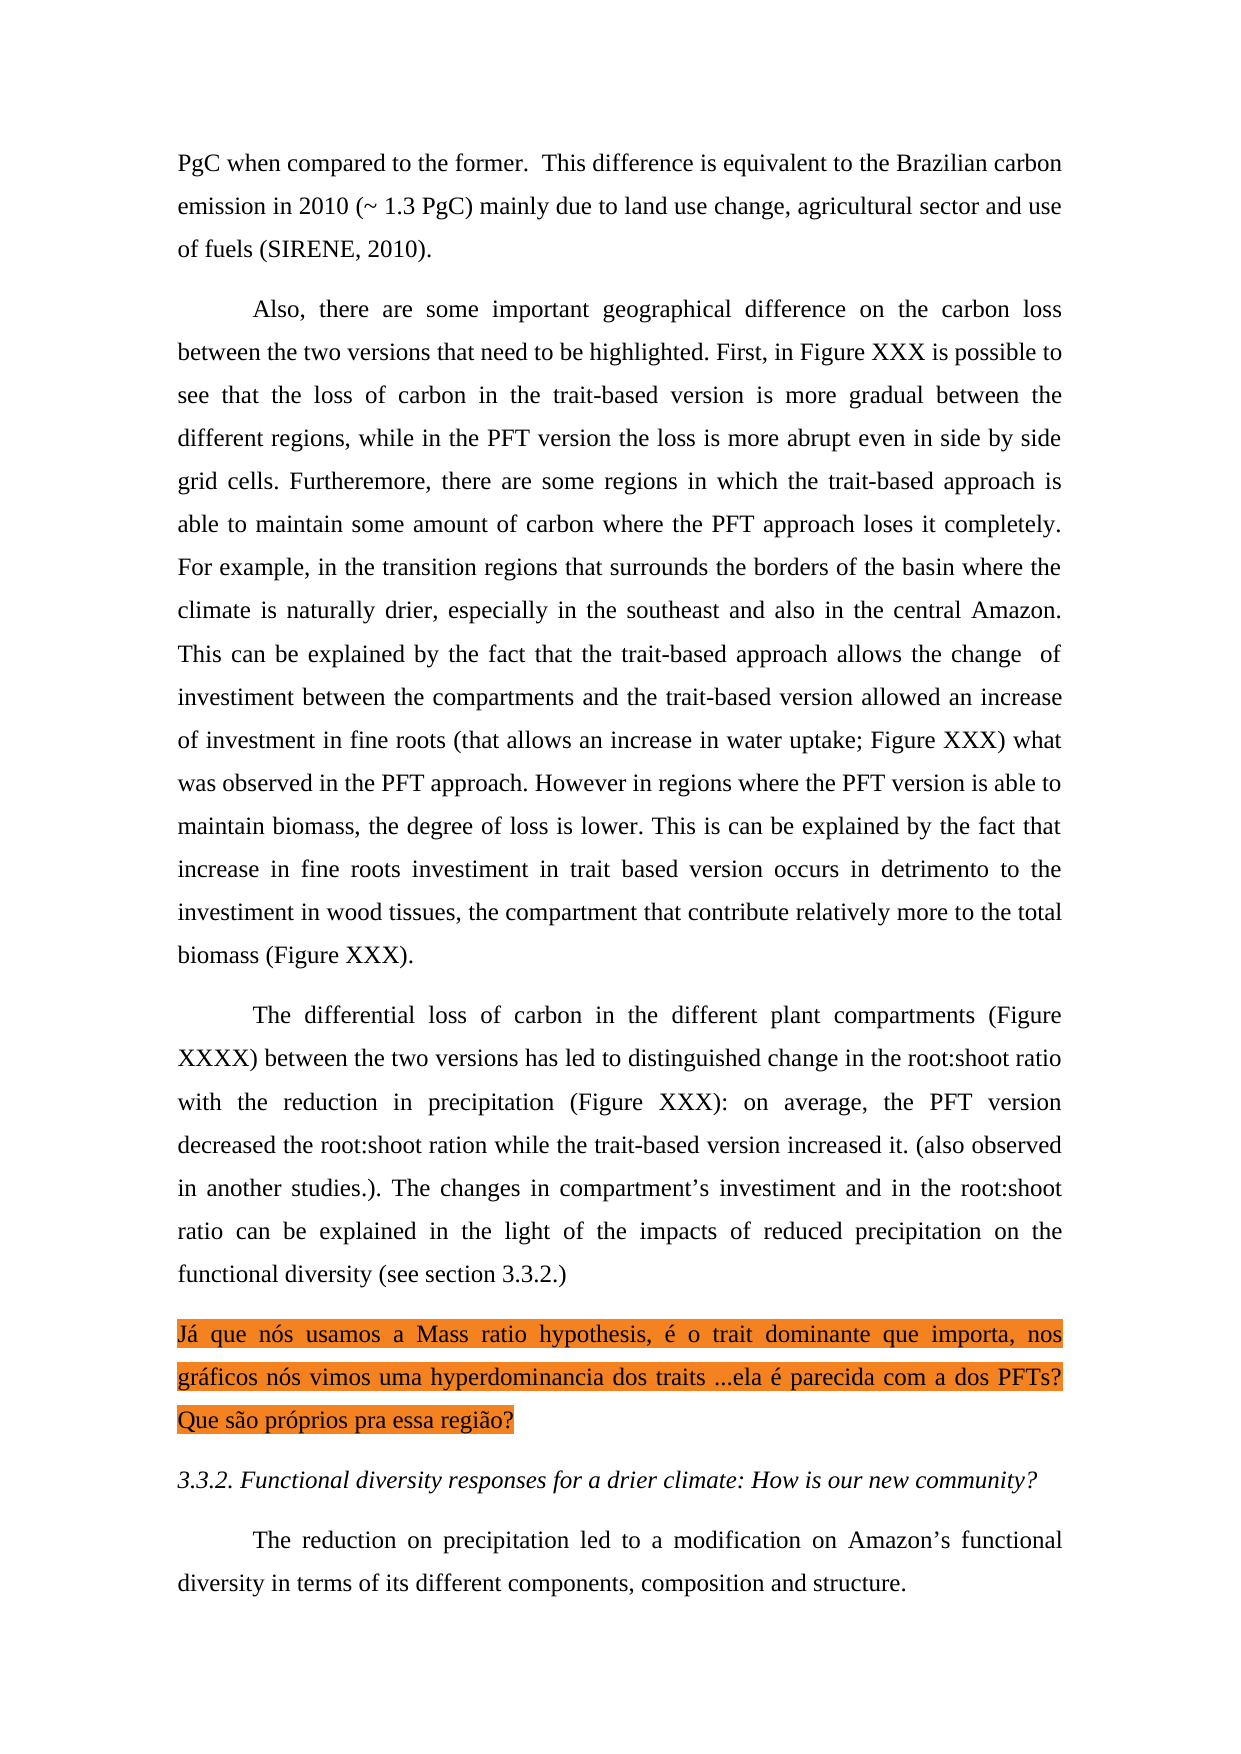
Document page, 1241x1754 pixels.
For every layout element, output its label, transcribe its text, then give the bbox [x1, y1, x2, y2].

text The differential loss of carbon in the different plant compartments (Figure XXXX) between the two versions has led to distinguished change in the root:shoot ratio with the reduction in precipitation (Figure XXX): on average, the PFT version decreased the root:shoot ration while the trait-based version increased it. (also observed in another studies.). The changes in compartment’s investiment and in the root:shoot ratio can be explained in the light of the impacts of reduced precipitation on the functional diversity (see section 3.3.2.) [177, 1000, 1063, 1288]
text Já que nós usamos a Mass ratio hypothesis, é o trait dominante que importa, nos gráficos nós vimos uma hyperdominancia dos traits ...ela é parecida com a dos PFTs? Que são próprios pra essa região? [177, 1319, 1063, 1434]
text PgC when compared to the former. This difference is equivalent to the Brazilian carbon emission in 2010 (~ 1.3 PgC) mainly due to land use change, agricultural sector and use of fuels (SIRENE, 2010). [177, 148, 1063, 263]
text Also, there are some important geographical difference on the carbon loss between the two versions that need to be highlighted. First, in Figure XXX is possible to see that the loss of carbon in the trait-based version is more gradual between the different regions, while in the PFT version the loss is more abrupt even in side by side grid cells. Furtheremore, there are some regions in which the trait-based approach is able to maintain some amount of carbon where the PFT approach loses it completely. For example, in the transition regions that surrounds the borders of the basin where the climate is naturally drier, especially in the southeast and also in the central Amazon. This can be explained by the fact that the trait-based approach allows the change of investiment between the compartments and the trait-based version allowed an increase of investment in fine roots (that allows an increase in water uptake; Figure XXX) what was observed in the PFT approach. However in regions where the PFT version is able to maintain biomass, the degree of loss is lower. This is can be explained by the fact that increase in fine roots investiment in trait based version occurs in detrimento to the investiment in wood tissues, the compartment that contribute relatively more to the total biomass (Figure XXX). [177, 294, 1063, 969]
text 3.3.2. Functional diversity responses for a drier climate: How is our new community? [177, 1465, 1063, 1494]
text The reduction on precipitation led to a modification on Amazon’s functional diversity in terms of its different components, composition and structure. [177, 1525, 1063, 1597]
